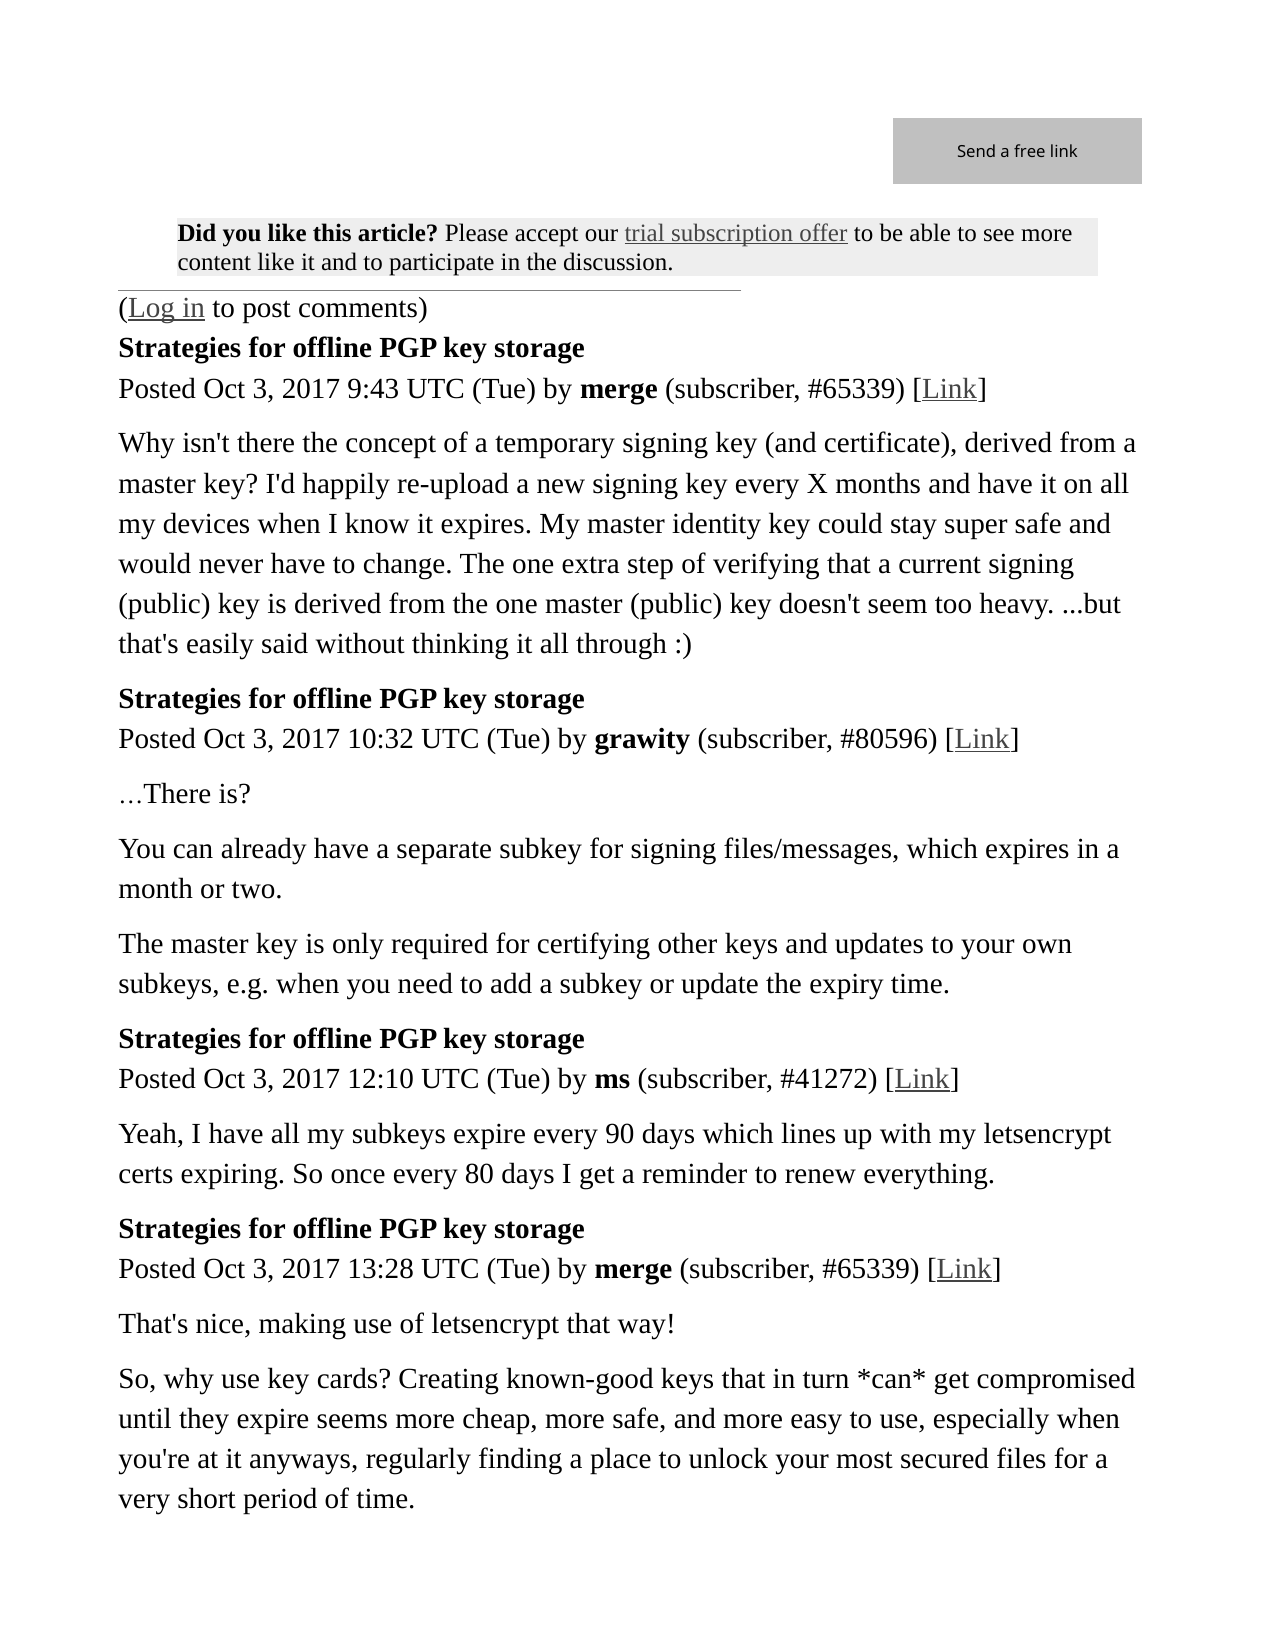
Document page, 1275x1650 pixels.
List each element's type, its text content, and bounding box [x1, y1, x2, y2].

text That's nice, making use of letsencrypt that way! [118, 1306, 1157, 1340]
text Posted Oct 3, 2017 13:28 UTC (Tue) by merge (subscriber, #65339) [Link] [118, 1251, 1157, 1285]
text Yeah, I have all my subkeys expire every 90 days which lines up with my letsencrypt certs expiring. So once every 80 days I get a reminder to renew everything. [118, 1116, 1157, 1190]
text Strategies for offline PGP key storage [118, 1211, 1157, 1245]
text (Log in to post comments) [118, 290, 1157, 324]
text Posted Oct 3, 2017 10:32 UTC (Tue) by grawity (subscriber, #80596) [Link] [118, 722, 1157, 755]
text …There is? [118, 776, 1157, 810]
text So, why use key cards? Creating known-good keys that in turn *can* get compromised until they expire seems more cheap, more safe, and more easy to use, especially when you're at it anyways, regularly finding a place to unlock your most secured files for a very short period of time. [118, 1361, 1157, 1515]
text Why isn't there the concept of a temporary signing key (and certificate), derived from a master key? I'd happily re-upload a new signing key every X months and have it on all my devices when I know it expires. My master identity key could stay super safe and would never have to change. The one extra step of verifying that a current signing (public) key is derived from the one master (public) key doesn't seem too heavy. ...but that's easily said without thinking it all through :) [118, 426, 1157, 660]
table_header Did you like this article? Please accept our trial subscription offer to be able to see more content like it and to participate in the discussion. [177, 218, 1098, 276]
text Strategies for offline PGP key storage [118, 1021, 1157, 1055]
text Posted Oct 3, 2017 9:43 UTC (Tue) by merge (subscriber, #65339) [Link] [118, 371, 1157, 404]
text The master key is only required for certifying other keys and updates to your own subkeys, e.g. when you need to add a subkey or update the expiry time. [118, 926, 1157, 1000]
table_header [893, 118, 1157, 213]
text Posted Oct 3, 2017 12:10 UTC (Tue) by ms (subscriber, #41272) [Link] [118, 1061, 1157, 1095]
text You can already have a separate subkey for signing files/messages, which expires in a month or two. [118, 831, 1157, 905]
text Strategies for offline PGP key storage [118, 331, 1157, 364]
text Strategies for offline PGP key storage [118, 681, 1157, 715]
